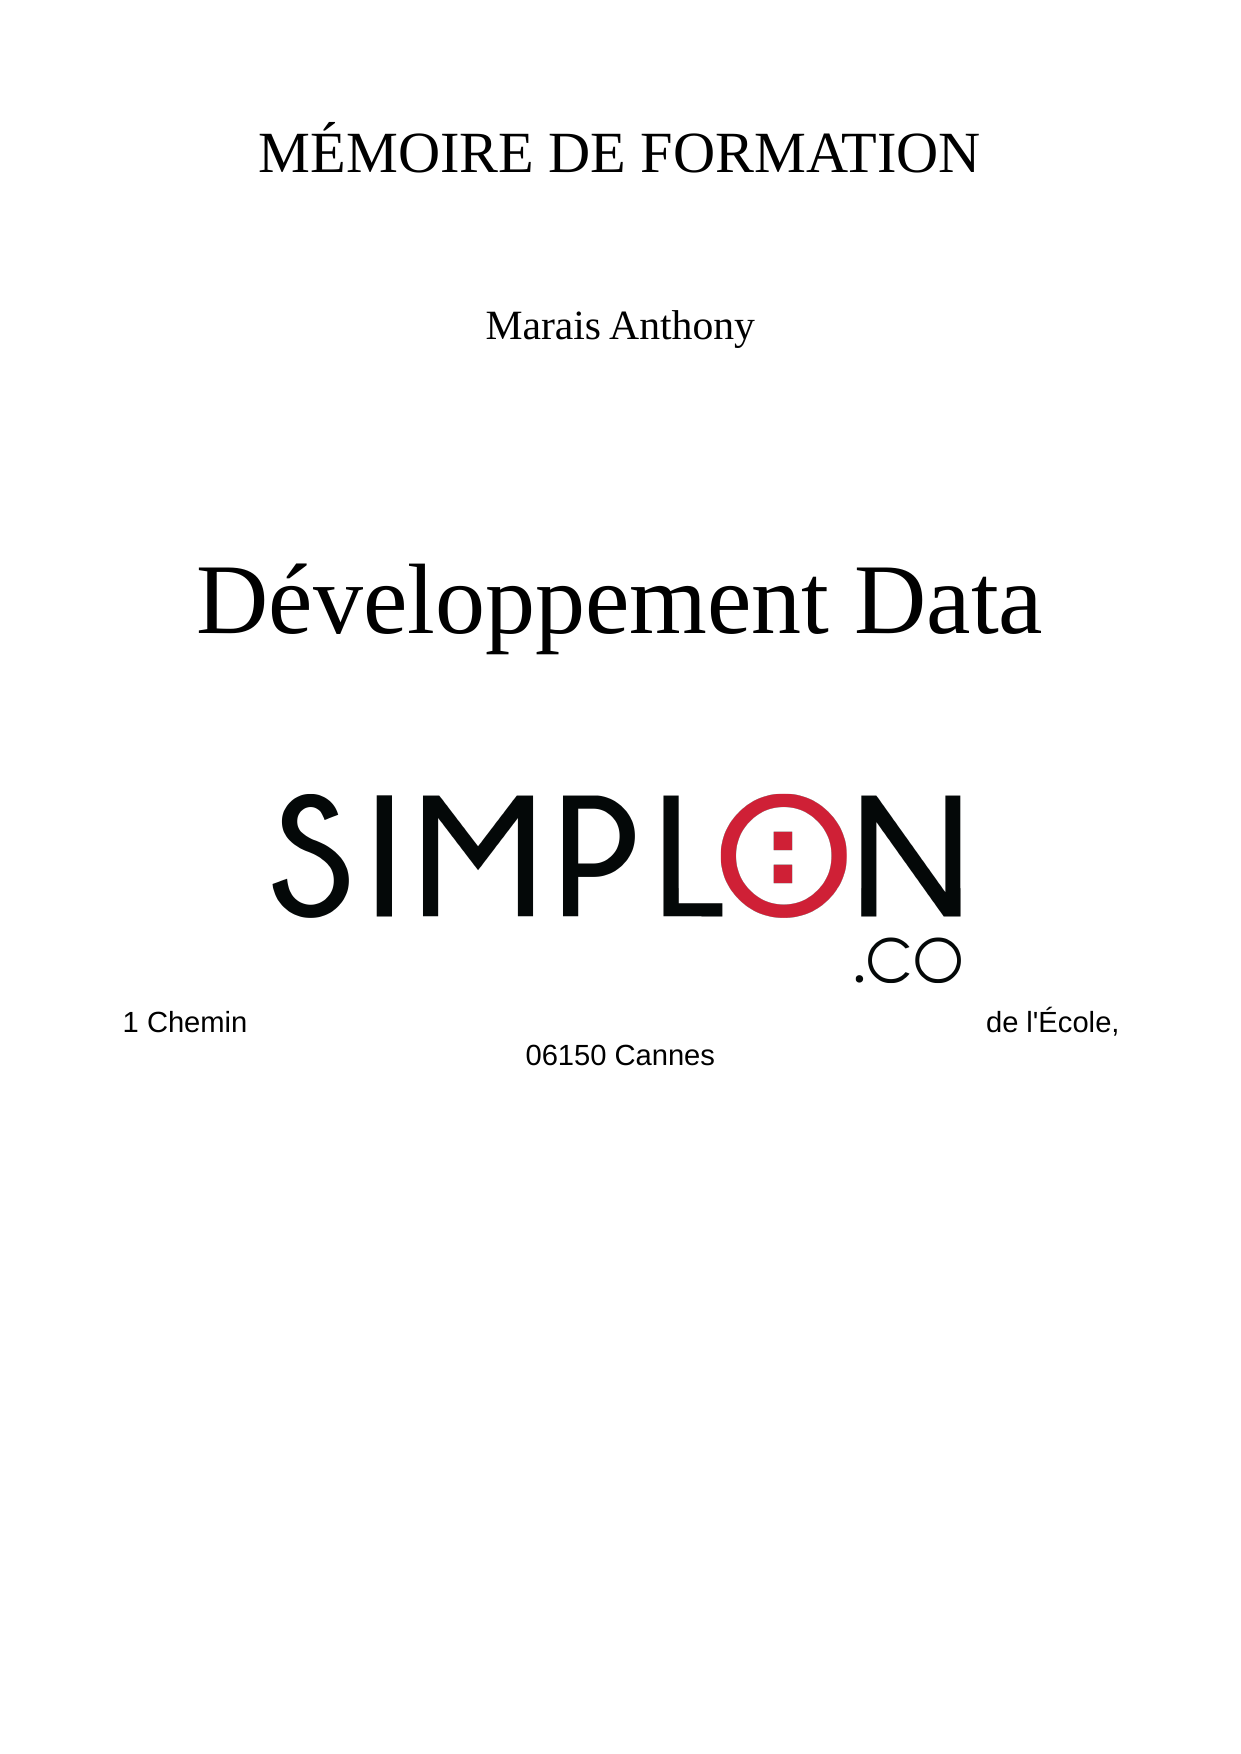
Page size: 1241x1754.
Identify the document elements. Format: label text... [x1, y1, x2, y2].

text 1 Chemin de l'École, 06150 Cannes [118, 1004, 1122, 1072]
text Marais Anthony [118, 300, 1122, 348]
picture [251, 738, 984, 1031]
text Développement Data [118, 540, 1122, 655]
text MÉMOIRE DE FORMATION [118, 118, 1122, 185]
